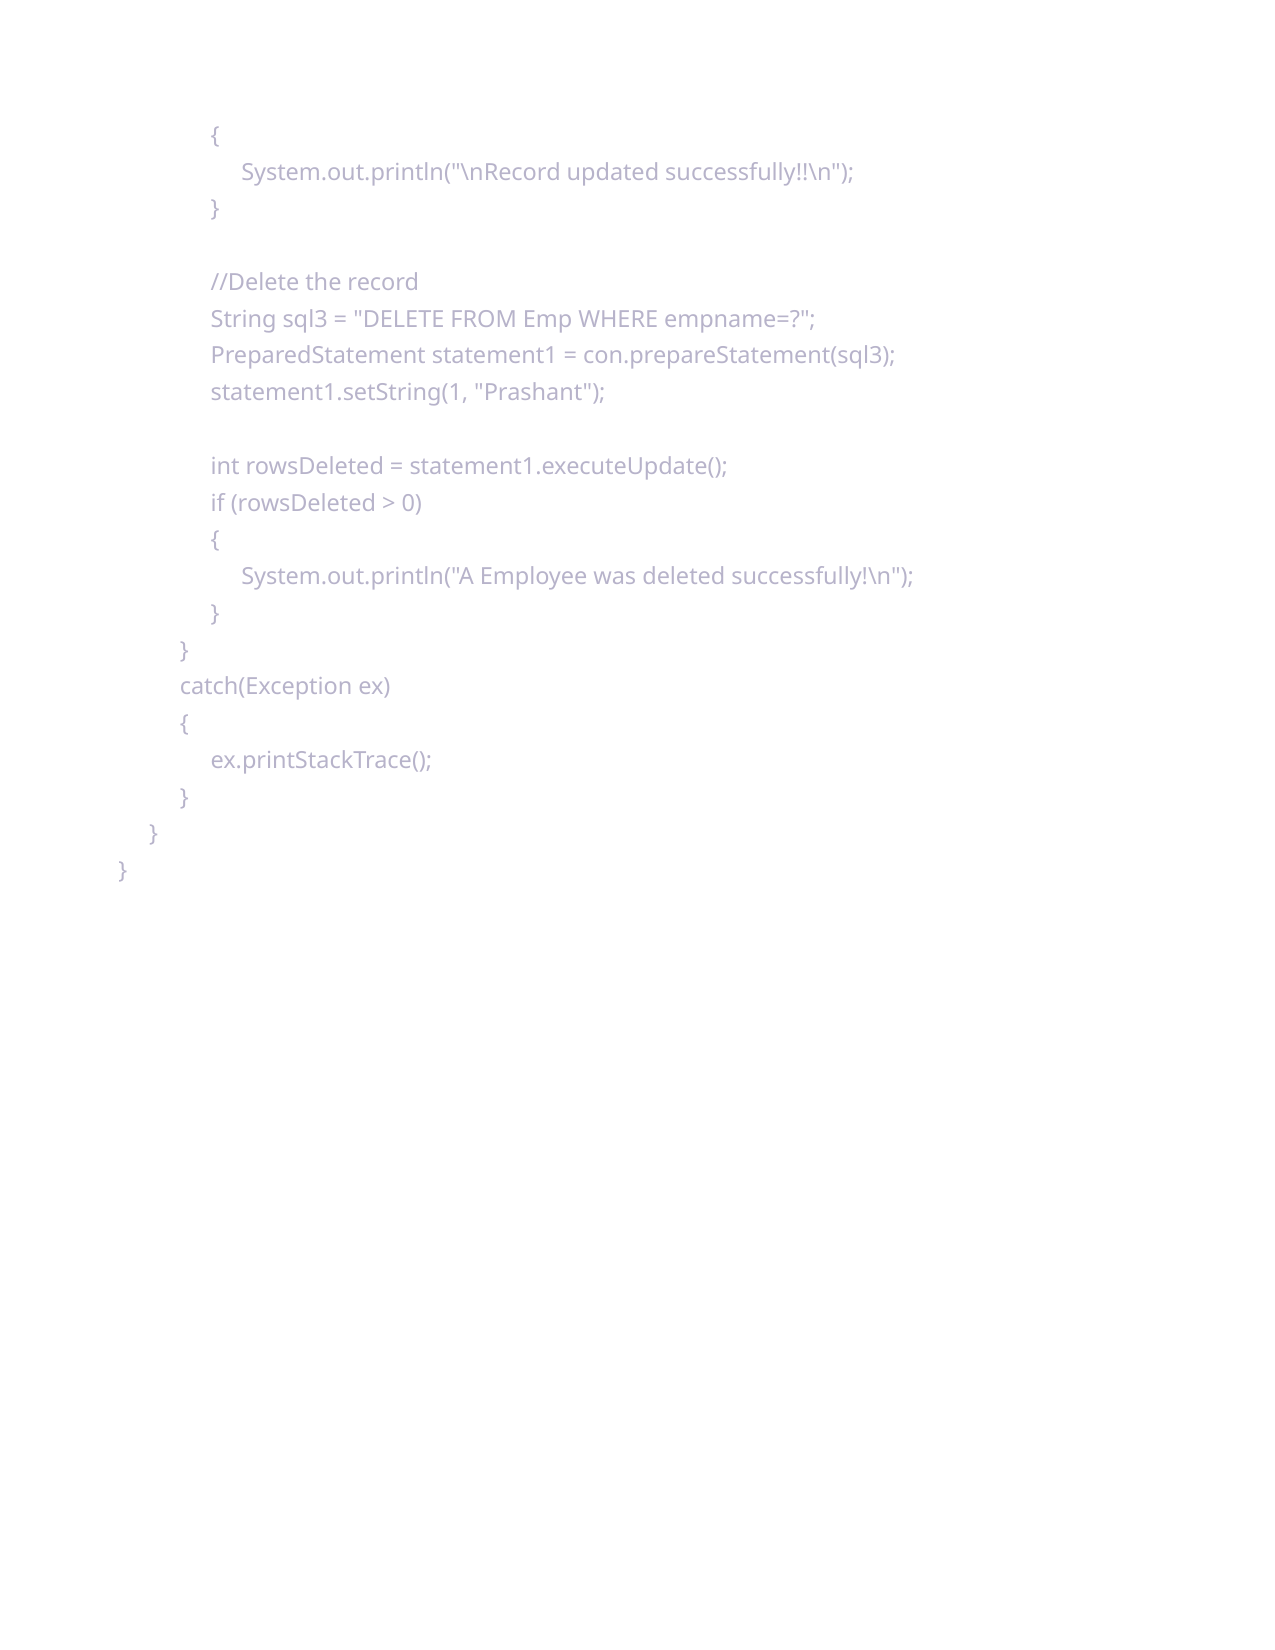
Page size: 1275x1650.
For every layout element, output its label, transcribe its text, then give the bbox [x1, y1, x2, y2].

text { System.out.println("\nRecord updated successfully!!\n"); } //Delete the record String sql3 = "DELETE FROM Emp WHERE empname=?"; PreparedStatement statement1 = con.prepareStatement(sql3); statement1.setString(1, "Prashant"); int rowsDeleted = statement1.executeUpdate(); if (rowsDeleted > 0) { System.out.println("A Employee was deleted successfully!\n"); } } catch(Exception ex) { ex.printStackTrace(); } } } [118, 118, 1157, 886]
